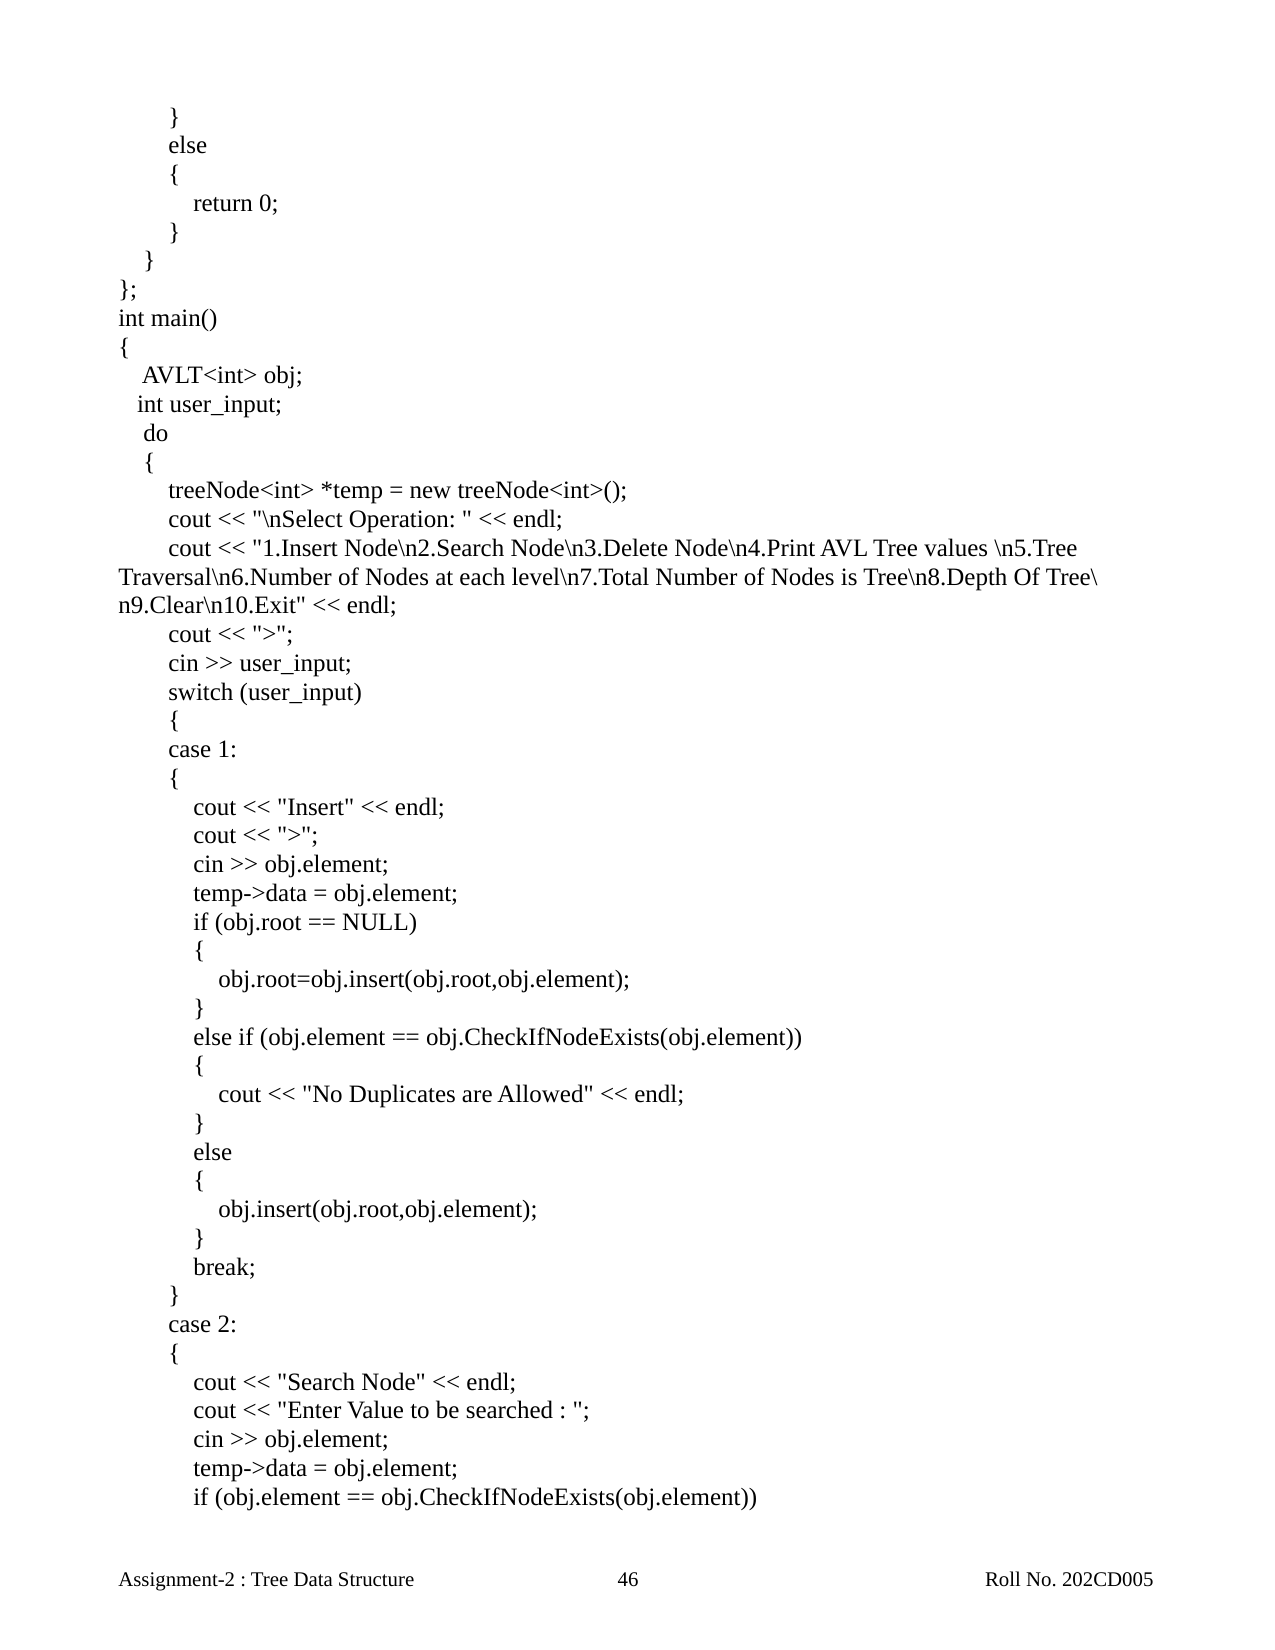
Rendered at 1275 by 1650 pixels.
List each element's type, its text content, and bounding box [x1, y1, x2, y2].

text temp->data = obj.element; [118, 1453, 1157, 1482]
text if (obj.element == obj.CheckIfNodeExists(obj.element)) [118, 1482, 1157, 1510]
text break; [118, 1252, 1157, 1280]
text { [118, 1165, 1157, 1194]
text { [118, 332, 1157, 360]
text else [118, 1137, 1157, 1165]
text AVLT<int> obj; [118, 360, 1157, 389]
text int user_input; [118, 389, 1157, 418]
text cout << "Enter Value to be searched : "; [118, 1395, 1157, 1424]
text else [118, 130, 1157, 159]
text { [118, 447, 1157, 475]
text { [118, 763, 1157, 792]
text } [118, 217, 1157, 245]
text cout << ">"; [118, 619, 1157, 648]
text obj.root=obj.insert(obj.root,obj.element); [118, 964, 1157, 993]
text temp->data = obj.element; [118, 878, 1157, 907]
text cout << "No Duplicates are Allowed" << endl; [118, 1079, 1157, 1108]
text }; [118, 274, 1157, 303]
text { [118, 1050, 1157, 1079]
text } [118, 1223, 1157, 1252]
text if (obj.root == NULL) [118, 907, 1157, 935]
text } [118, 245, 1157, 274]
text case 1: [118, 734, 1157, 763]
text } [118, 102, 1157, 130]
text obj.insert(obj.root,obj.element); [118, 1194, 1157, 1223]
text int main() [118, 303, 1157, 332]
text { [118, 935, 1157, 964]
text } [118, 1280, 1157, 1309]
text treeNode<int> *temp = new treeNode<int>(); [118, 475, 1157, 504]
text } [118, 1108, 1157, 1137]
text cin >> obj.element; [118, 1424, 1157, 1453]
text { [118, 1338, 1157, 1367]
text cin >> user_input; [118, 648, 1157, 677]
text cout << "Insert" << endl; [118, 792, 1157, 820]
text } [118, 993, 1157, 1022]
text cin >> obj.element; [118, 849, 1157, 878]
text cout << "\nSelect Operation: " << endl; [118, 504, 1157, 533]
text switch (user_input) [118, 677, 1157, 705]
text return 0; [118, 188, 1157, 217]
text do [118, 418, 1157, 447]
text else if (obj.element == obj.CheckIfNodeExists(obj.element)) [118, 1022, 1157, 1050]
text { [118, 705, 1157, 734]
text cout << ">"; [118, 820, 1157, 849]
text case 2: [118, 1309, 1157, 1338]
text { [118, 159, 1157, 188]
text cout << "Search Node" << endl; [118, 1367, 1157, 1395]
text cout << "1.Insert Node\n2.Search Node\n3.Delete Node\n4.Print AVL Tree values \n5.Tree Traversal\n6.Number of Nodes at each level\n7.Total Number of Nodes is Tree\n8.Depth Of Tree\n9.Clear\n10.Exit" << endl; [118, 533, 1157, 619]
